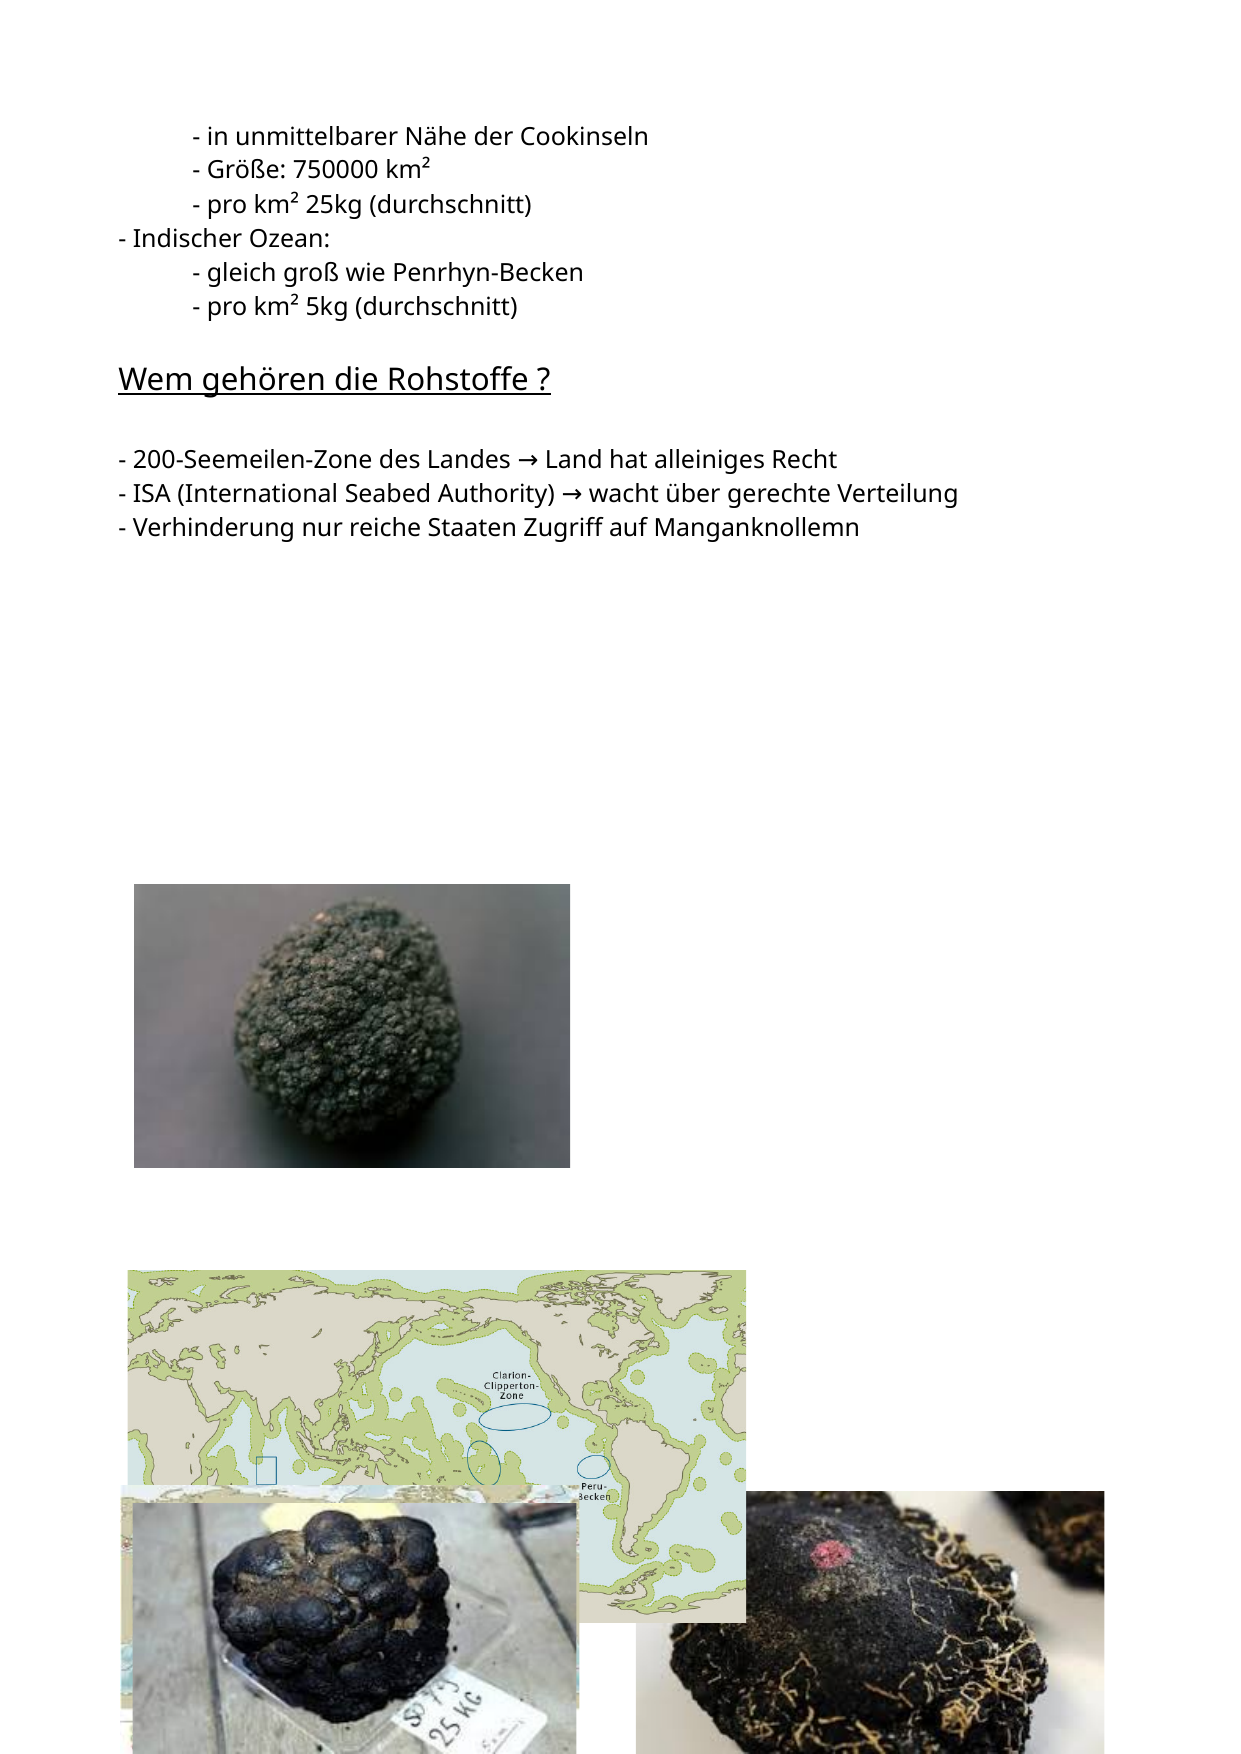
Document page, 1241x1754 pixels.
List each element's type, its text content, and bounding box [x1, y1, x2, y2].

picture [134, 884, 571, 1168]
text - pro km² 5kg (durchschnitt) [118, 288, 1122, 322]
text - 200-Seemeilen-Zone des Landes → Land hat alleiniges Recht [118, 442, 1122, 476]
text - pro km² 25kg (durchschnitt) [118, 186, 1122, 220]
text - Indischer Ozean: [118, 220, 1122, 254]
picture [120, 1270, 1105, 1754]
text - in unmittelbarer Nähe der Cookinseln [118, 118, 1122, 152]
text - Größe: 750000 km² [118, 152, 1122, 186]
text - Verhinderung nur reiche Staaten Zugriff auf Manganknollemn [118, 510, 1122, 544]
text Wem gehören die Rohstoffe ? [118, 357, 1122, 399]
text - ISA (International Seabed Authority) → wacht über gerechte Verteilung [118, 476, 1122, 510]
text - gleich groß wie Penrhyn-Becken [118, 254, 1122, 288]
